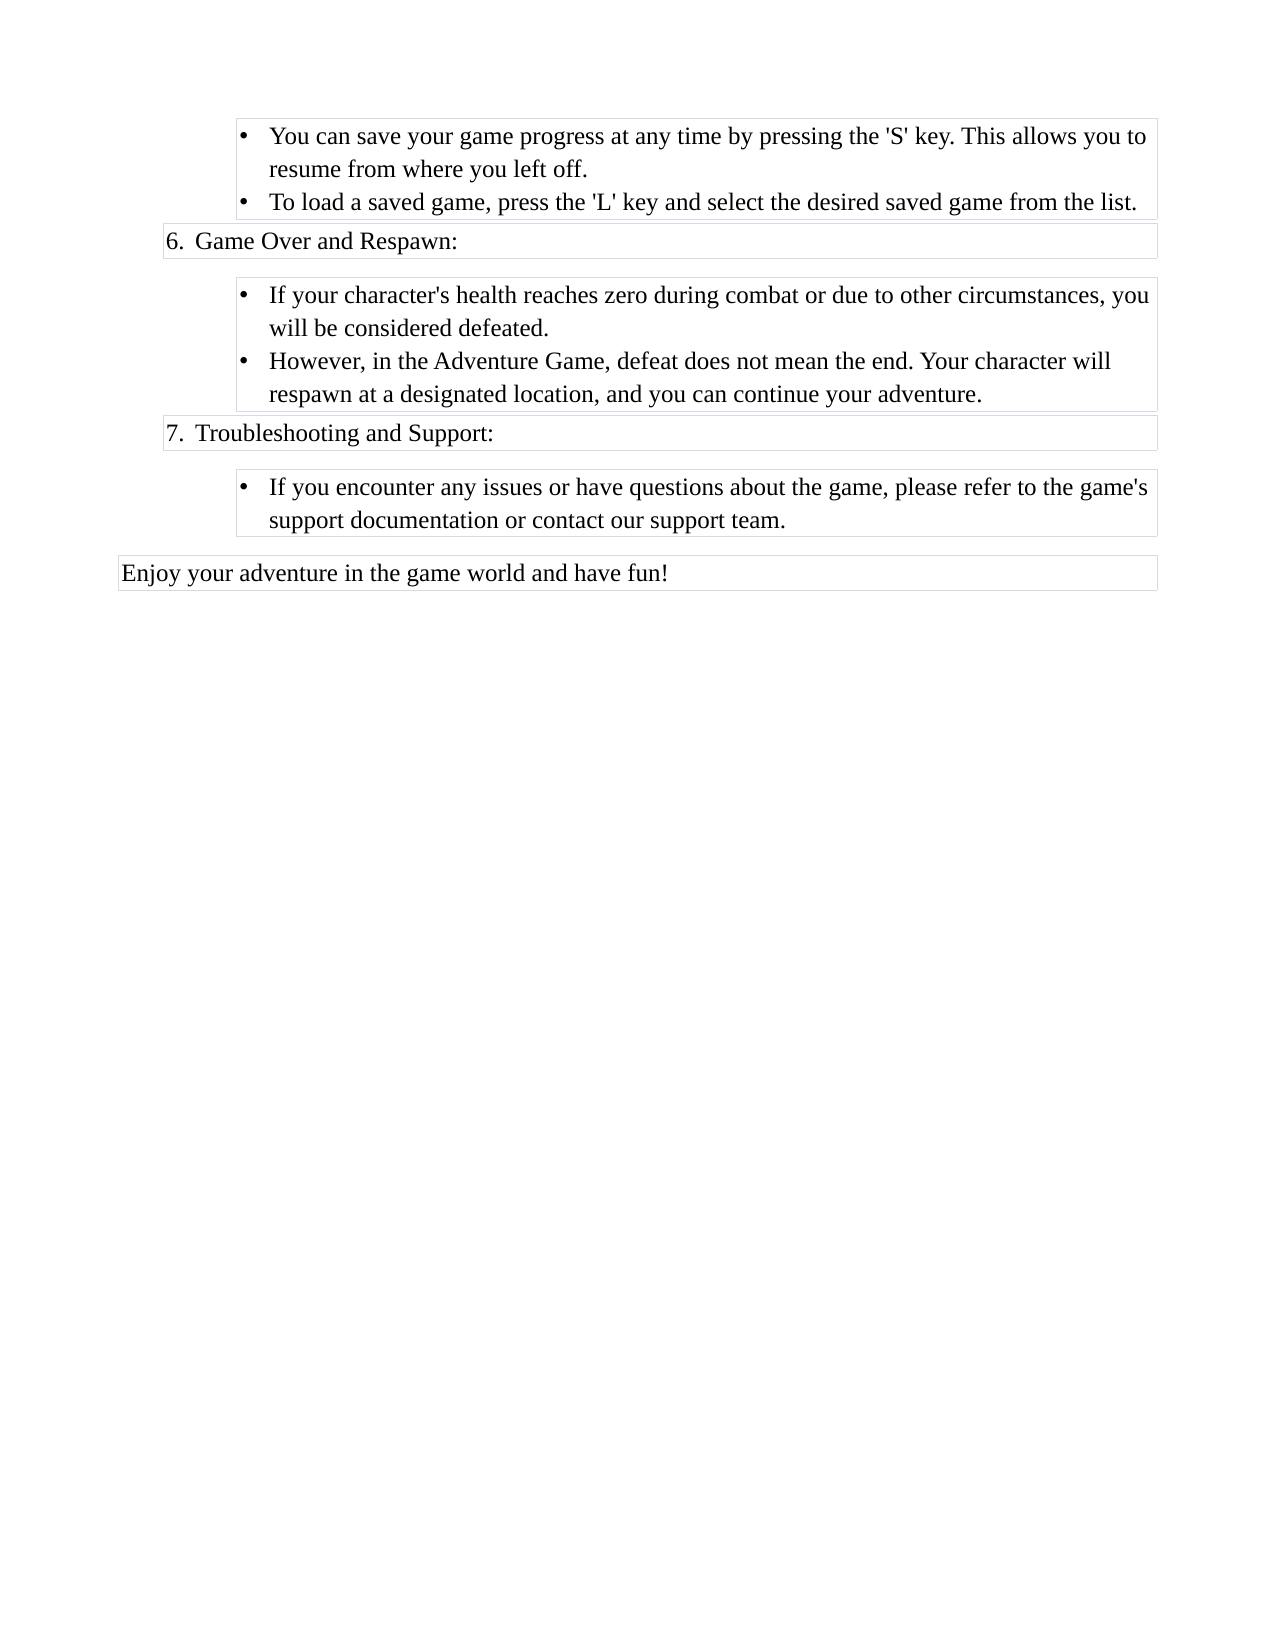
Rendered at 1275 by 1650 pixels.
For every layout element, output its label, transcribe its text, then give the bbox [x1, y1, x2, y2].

list If you encounter any issues or have questions about the game, please refer to the game's support documentation or contact our support team. [237, 470, 1157, 536]
text Enjoy your adventure in the game world and have fun! [119, 556, 1157, 590]
list Game Over and Respawn: [164, 224, 1157, 258]
list You can save your game progress at any time by pressing the 'S' key. This allows you to resume from where you left off. [237, 119, 1157, 183]
list However, in the Adventure Game, defeat does not mean the end. Your character will respawn at a designated location, and you can continue your adventure. [237, 343, 1157, 411]
list If your character's health reaches zero during combat or due to other circumstances, you will be considered defeated. [237, 278, 1157, 342]
list Troubleshooting and Support: [164, 416, 1157, 450]
list To load a saved game, press the 'L' key and select the desired saved game from the list. [237, 184, 1157, 219]
